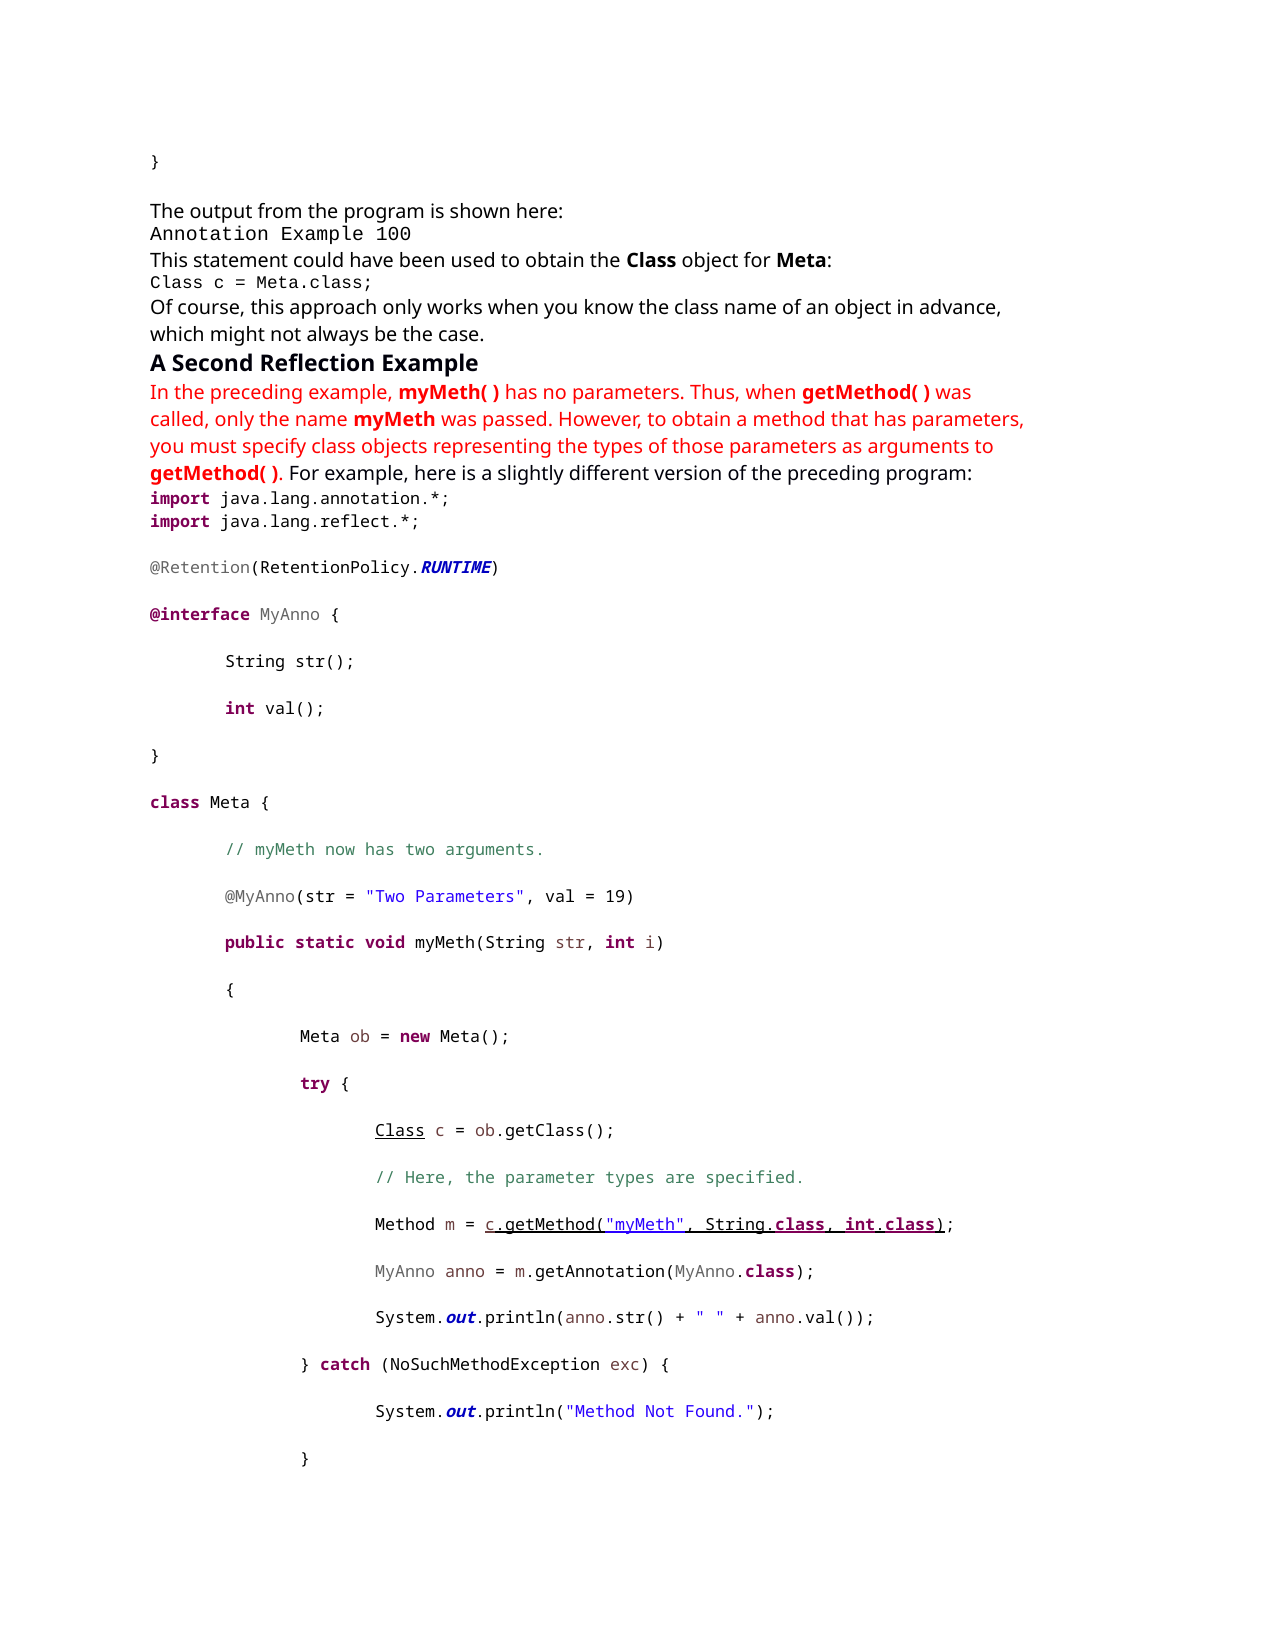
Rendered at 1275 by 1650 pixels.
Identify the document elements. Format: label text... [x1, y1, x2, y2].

text Class c = ob.getClass(); [150, 1118, 1125, 1141]
text called, only the name myMeth was passed. However, to obtain a method that has parameters, [150, 406, 1125, 432]
text try { [150, 1072, 1125, 1094]
text } [150, 1447, 1125, 1469]
text // myMeth now has two arguments. [150, 837, 1125, 860]
text Of course, this approach only works when you know the class name of an object in advance, [150, 293, 1125, 320]
text String str(); [150, 650, 1125, 672]
text Method m = c.getMethod("myMeth", String.class, int.class); [150, 1212, 1125, 1235]
text import java.lang.annotation.*; [150, 486, 1125, 509]
text getMethod( ). For example, here is a slightly different version of the preceding program: [150, 459, 1125, 486]
text @Retention(RetentionPolicy.RUNTIME) [150, 556, 1125, 579]
text import java.lang.reflect.*; [150, 509, 1125, 532]
text System.out.println(anno.str() + " " + anno.val()); [150, 1306, 1125, 1329]
text This statement could have been used to obtain the Class object for Meta: [150, 246, 1125, 273]
text int val(); [150, 697, 1125, 719]
text which might not always be the case. [150, 320, 1125, 347]
text In the preceding example, myMeth( ) has no parameters. Thus, when getMethod( ) was [150, 378, 1125, 406]
text @MyAnno(str = "Two Parameters", val = 19) [150, 884, 1125, 907]
text { [150, 978, 1125, 1001]
text MyAnno anno = m.getAnnotation(MyAnno.class); [150, 1259, 1125, 1282]
text class Meta { [150, 790, 1125, 813]
text Annotation Example 100 [150, 224, 1125, 246]
text } [150, 150, 1125, 173]
text @interface MyAnno { [150, 603, 1125, 626]
text } catch (NoSuchMethodException exc) { [150, 1353, 1125, 1376]
text public static void myMeth(String str, int i) [150, 931, 1125, 954]
text Meta ob = new Meta(); [150, 1025, 1125, 1047]
text A Second Reflection Example [150, 347, 1125, 378]
text you must specify class objects representing the types of those parameters as arguments to [150, 432, 1125, 459]
text } [150, 743, 1125, 766]
text The output from the program is shown here: [150, 197, 1125, 224]
text Class c = Meta.class; [150, 273, 1125, 293]
text // Here, the parameter types are specified. [150, 1165, 1125, 1188]
text System.out.println("Method Not Found."); [150, 1400, 1125, 1422]
